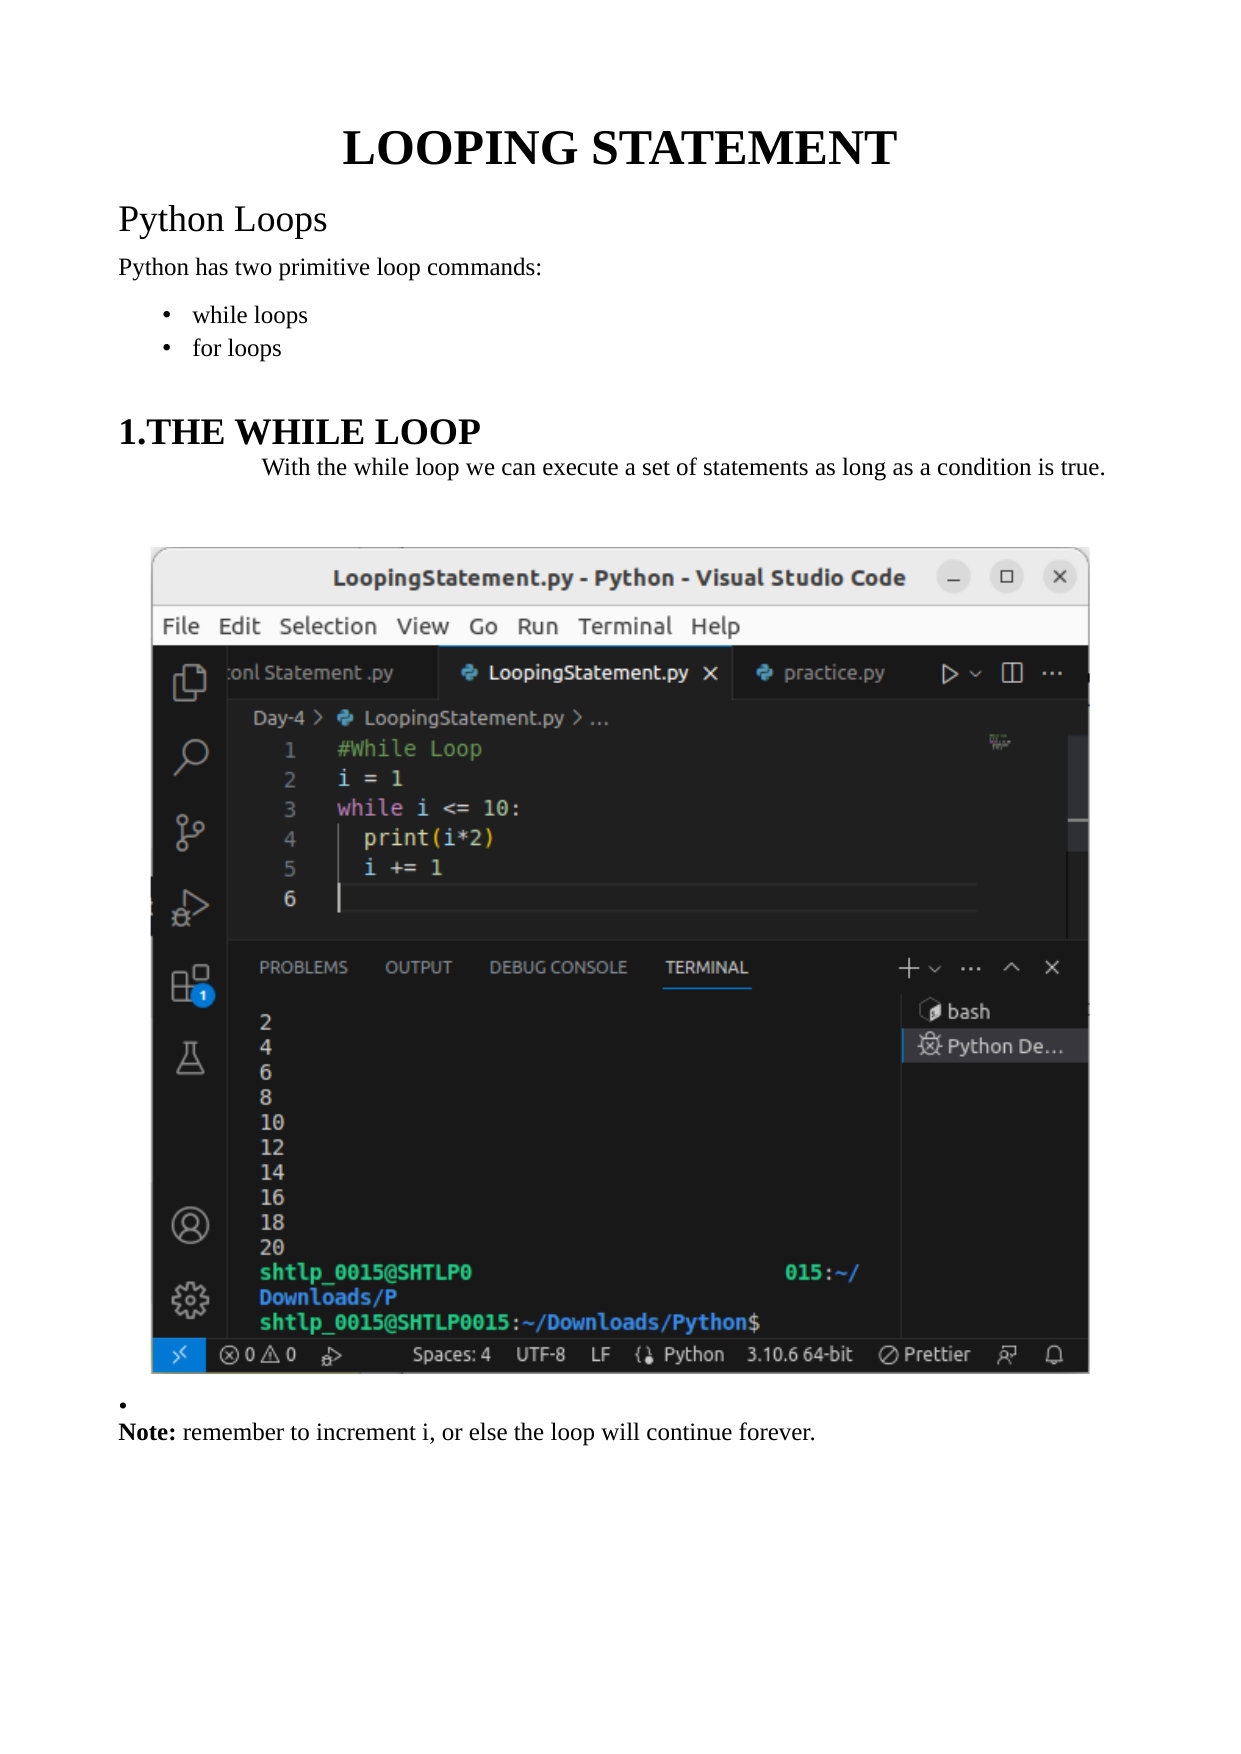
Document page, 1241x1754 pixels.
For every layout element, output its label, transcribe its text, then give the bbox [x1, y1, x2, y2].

text Python has two primitive loop commands: [118, 252, 1122, 281]
text 1.THE WHILE LOOP [118, 409, 1122, 452]
subtitle Python Loops [118, 196, 1122, 239]
text Note: remember to increment i, or else the loop will continue forever. [118, 1417, 1122, 1446]
text With the while loop we can execute a set of statements as long as a condition is true. [118, 452, 1122, 481]
list for loops [162, 333, 1122, 361]
list while loops [162, 300, 1122, 328]
text LOOPING STATEMENT [118, 118, 1122, 176]
picture [150, 547, 1090, 1374]
text . [118, 547, 1122, 1417]
